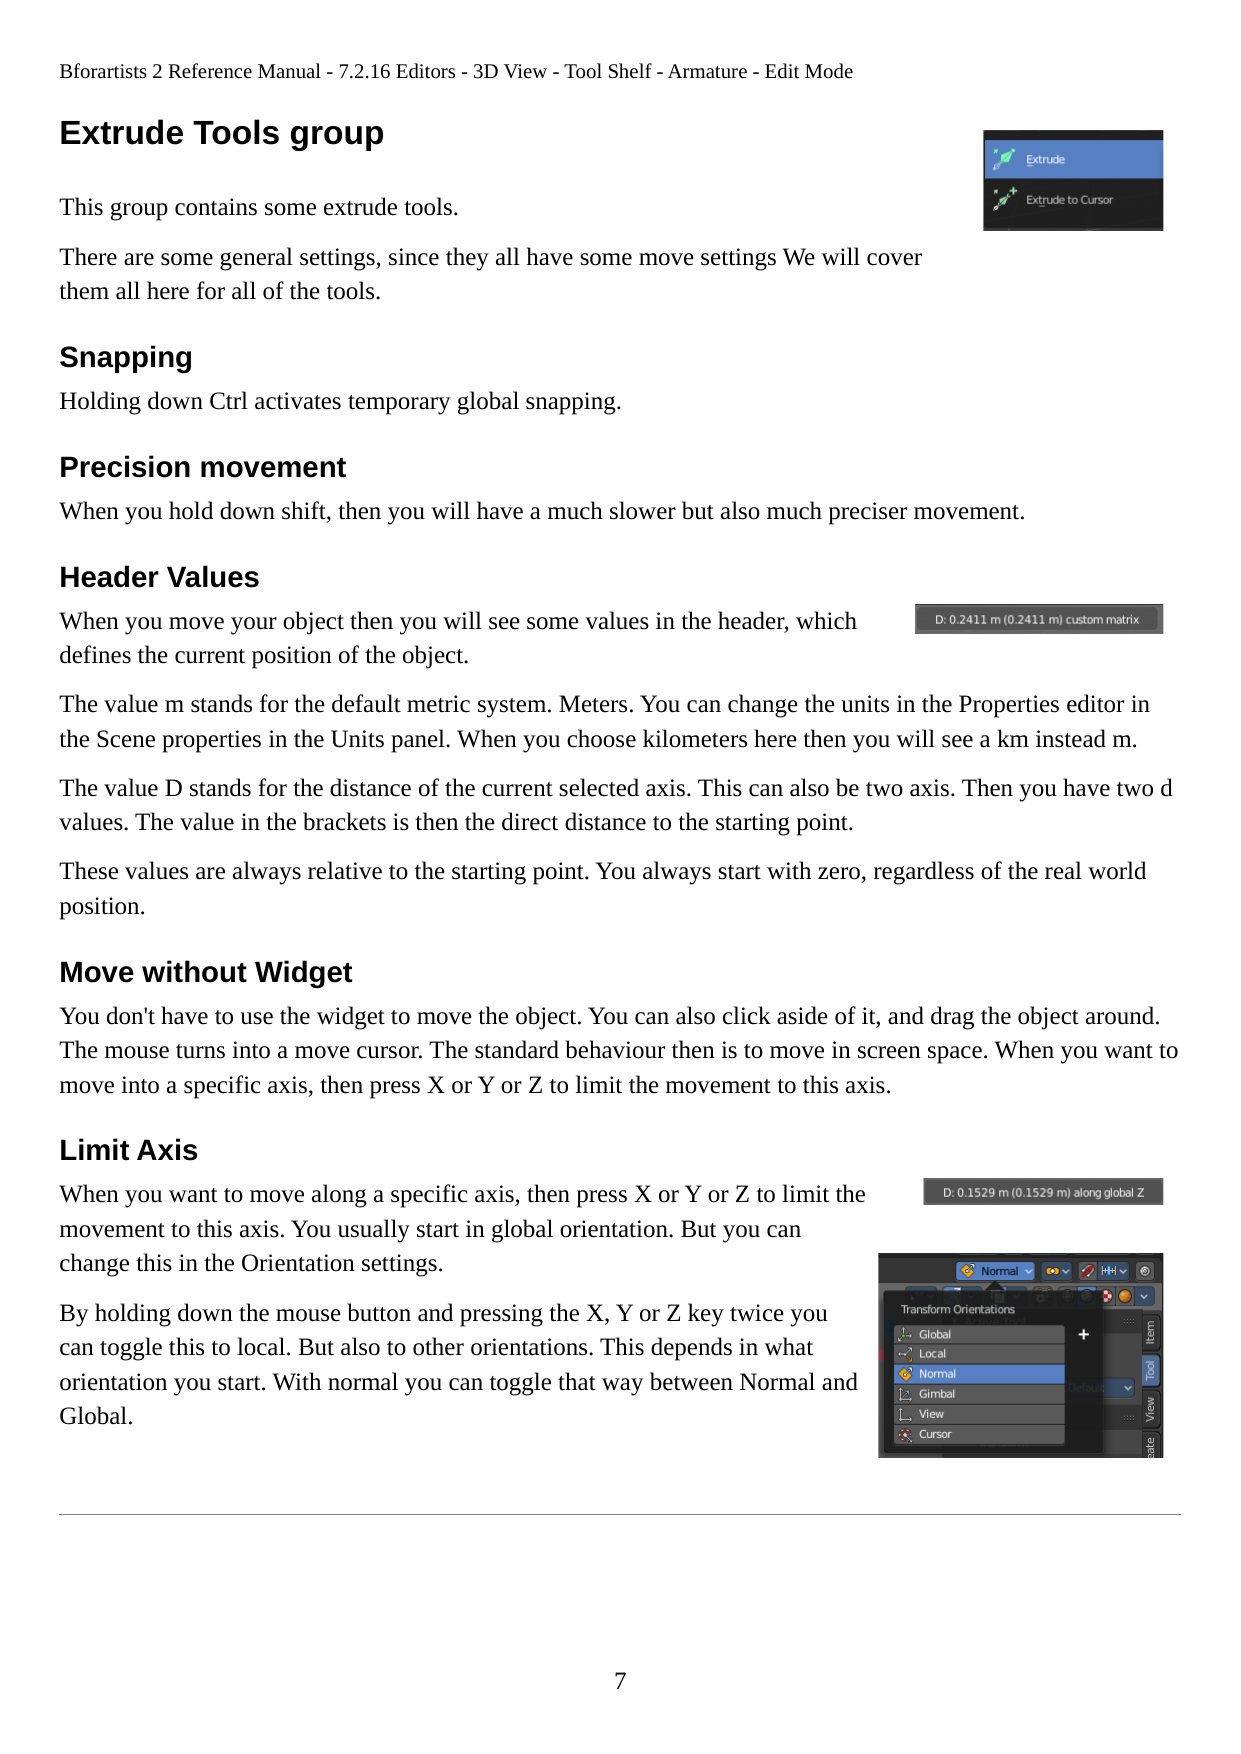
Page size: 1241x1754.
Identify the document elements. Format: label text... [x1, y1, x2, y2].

subtitle Precision movement [59, 449, 1181, 483]
text There are some general settings, since they all have some move settings We will cover them all here for all of the tools. [59, 242, 1181, 305]
text The value D stands for the distance of the current selected axis. This can also be two axis. Then you have two d values. The value in the brackets is then the direct distance to the starting point. [59, 773, 1181, 836]
subtitle Limit Axis [59, 1133, 1181, 1167]
picture [923, 1178, 1164, 1205]
text When you want to move along a specific axis, then press X or Y or Z to limit the movement to this axis. You usually start in global orientation. But you can change this in the Orientation settings. [59, 1179, 1181, 1277]
subtitle Snapping [59, 340, 1181, 373]
text When you move your object then you will see some values in the header, which defines the current position of the object. [59, 606, 1181, 669]
picture [983, 130, 1164, 231]
text This group contains some extrude tools. [59, 192, 983, 221]
text These values are always relative to the starting point. You always start with zero, regardless of the real world position. [59, 856, 1181, 919]
text The value m stands for the default metric system. Meters. You can change the units in the Properties editor in the Scene properties in the Units panel. When you choose kilometers here then you will see a km instead m. [59, 689, 1181, 752]
subtitle Move without Widget [59, 954, 1181, 988]
text Holding down Ctrl activates temporary global snapping. [59, 386, 1181, 415]
subtitle Header Values [59, 559, 1181, 593]
picture [915, 604, 1164, 634]
picture [878, 1253, 1164, 1458]
text When you hold down shift, then you will have a much slower but also much preciser movement. [59, 496, 1181, 524]
text By holding down the mouse button and pressing the X, Y or Z key twice you can toggle this to local. But also to other orientations. This depends in what orientation you start. With normal you can toggle that way between Normal and Global. [59, 1298, 878, 1430]
text You don't have to use the widget to move the object. You can also click aside of it, and drag the object around. The mouse turns into a move cursor. The standard behaviour then is to move in screen space. When you want to move into a specific axis, then press X or Y or Z to limit the movement to this axis. [59, 1001, 1181, 1098]
subtitle Extrude Tools group [59, 113, 1181, 151]
